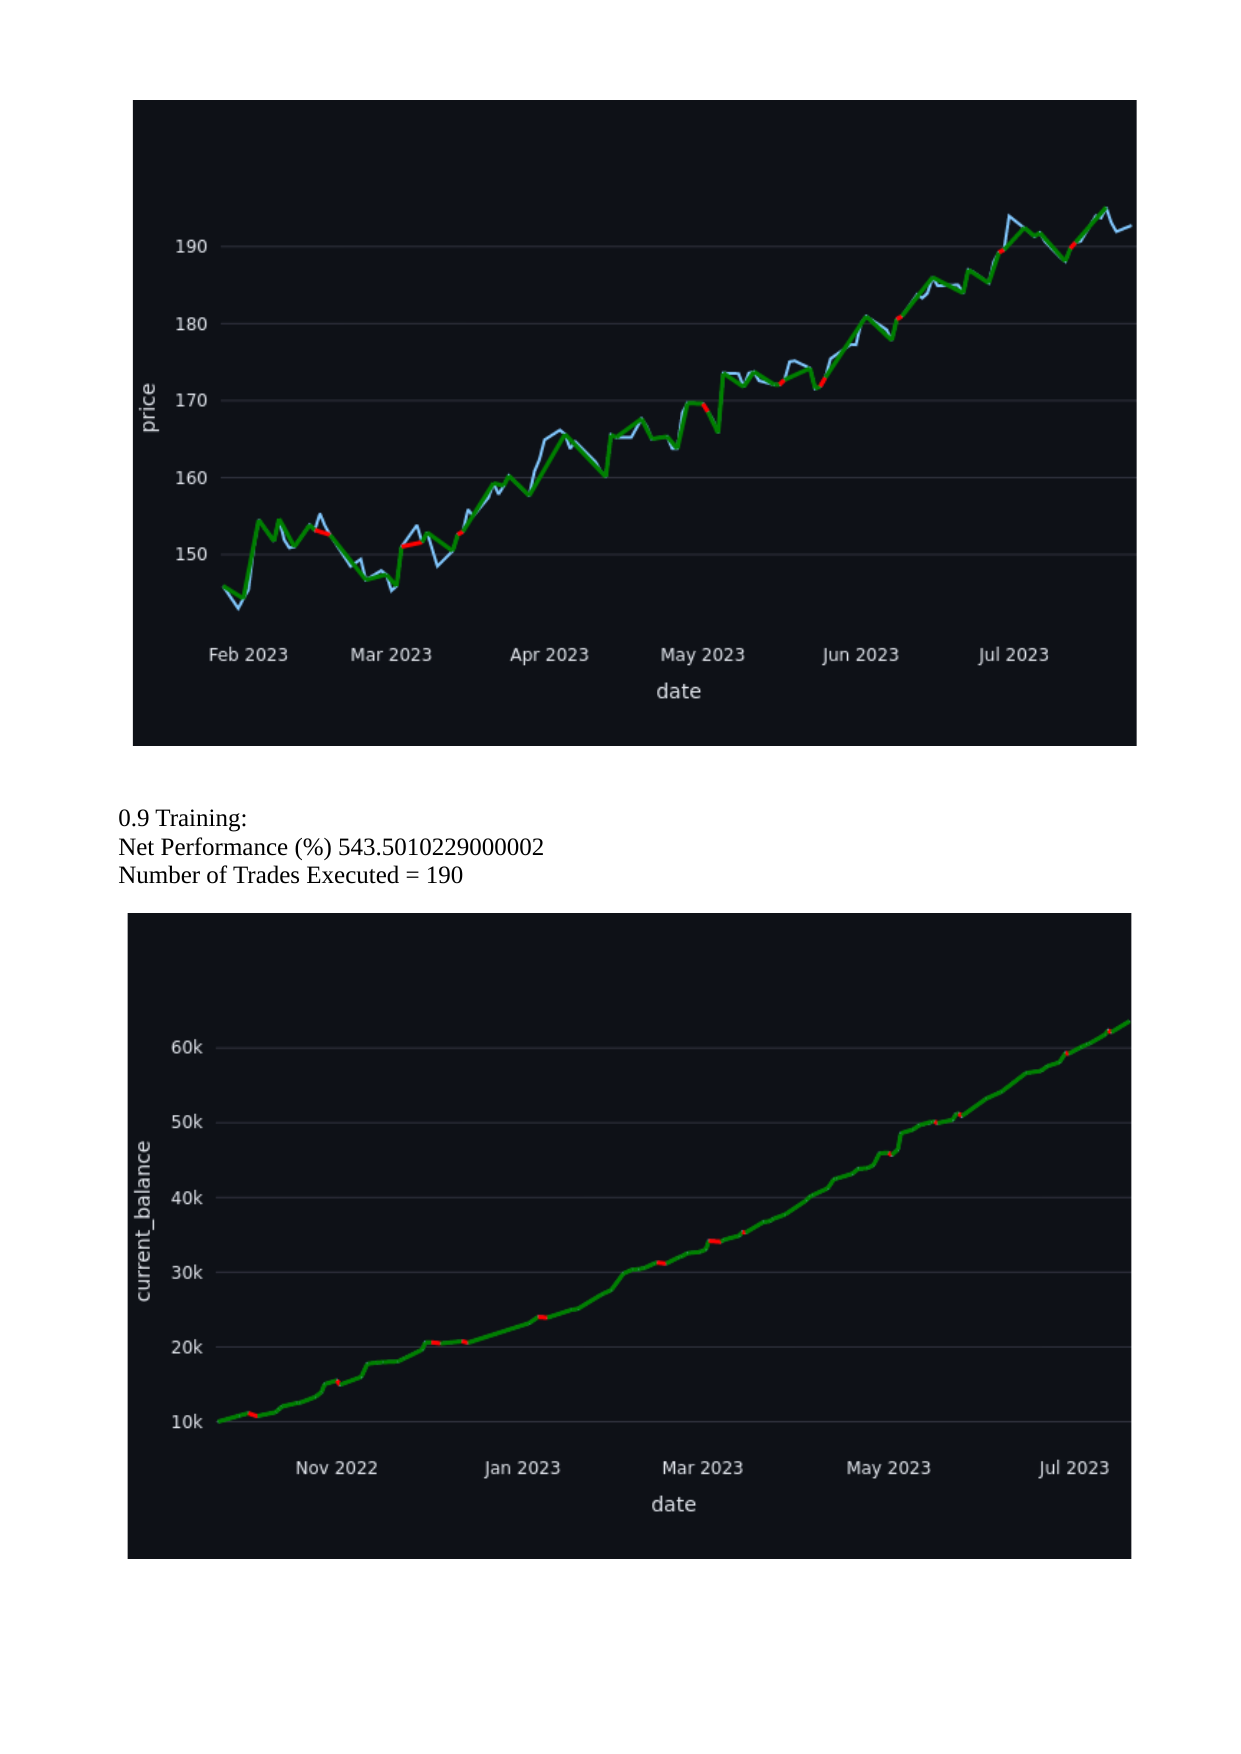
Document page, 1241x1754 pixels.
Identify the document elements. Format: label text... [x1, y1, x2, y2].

picture [127, 913, 1132, 1559]
text 0.9 Training: [118, 803, 1122, 832]
text Net Performance (%) 543.5010229000002 [118, 832, 1122, 860]
text Number of Trades Executed = 190 [118, 860, 1122, 889]
picture [132, 100, 1137, 746]
